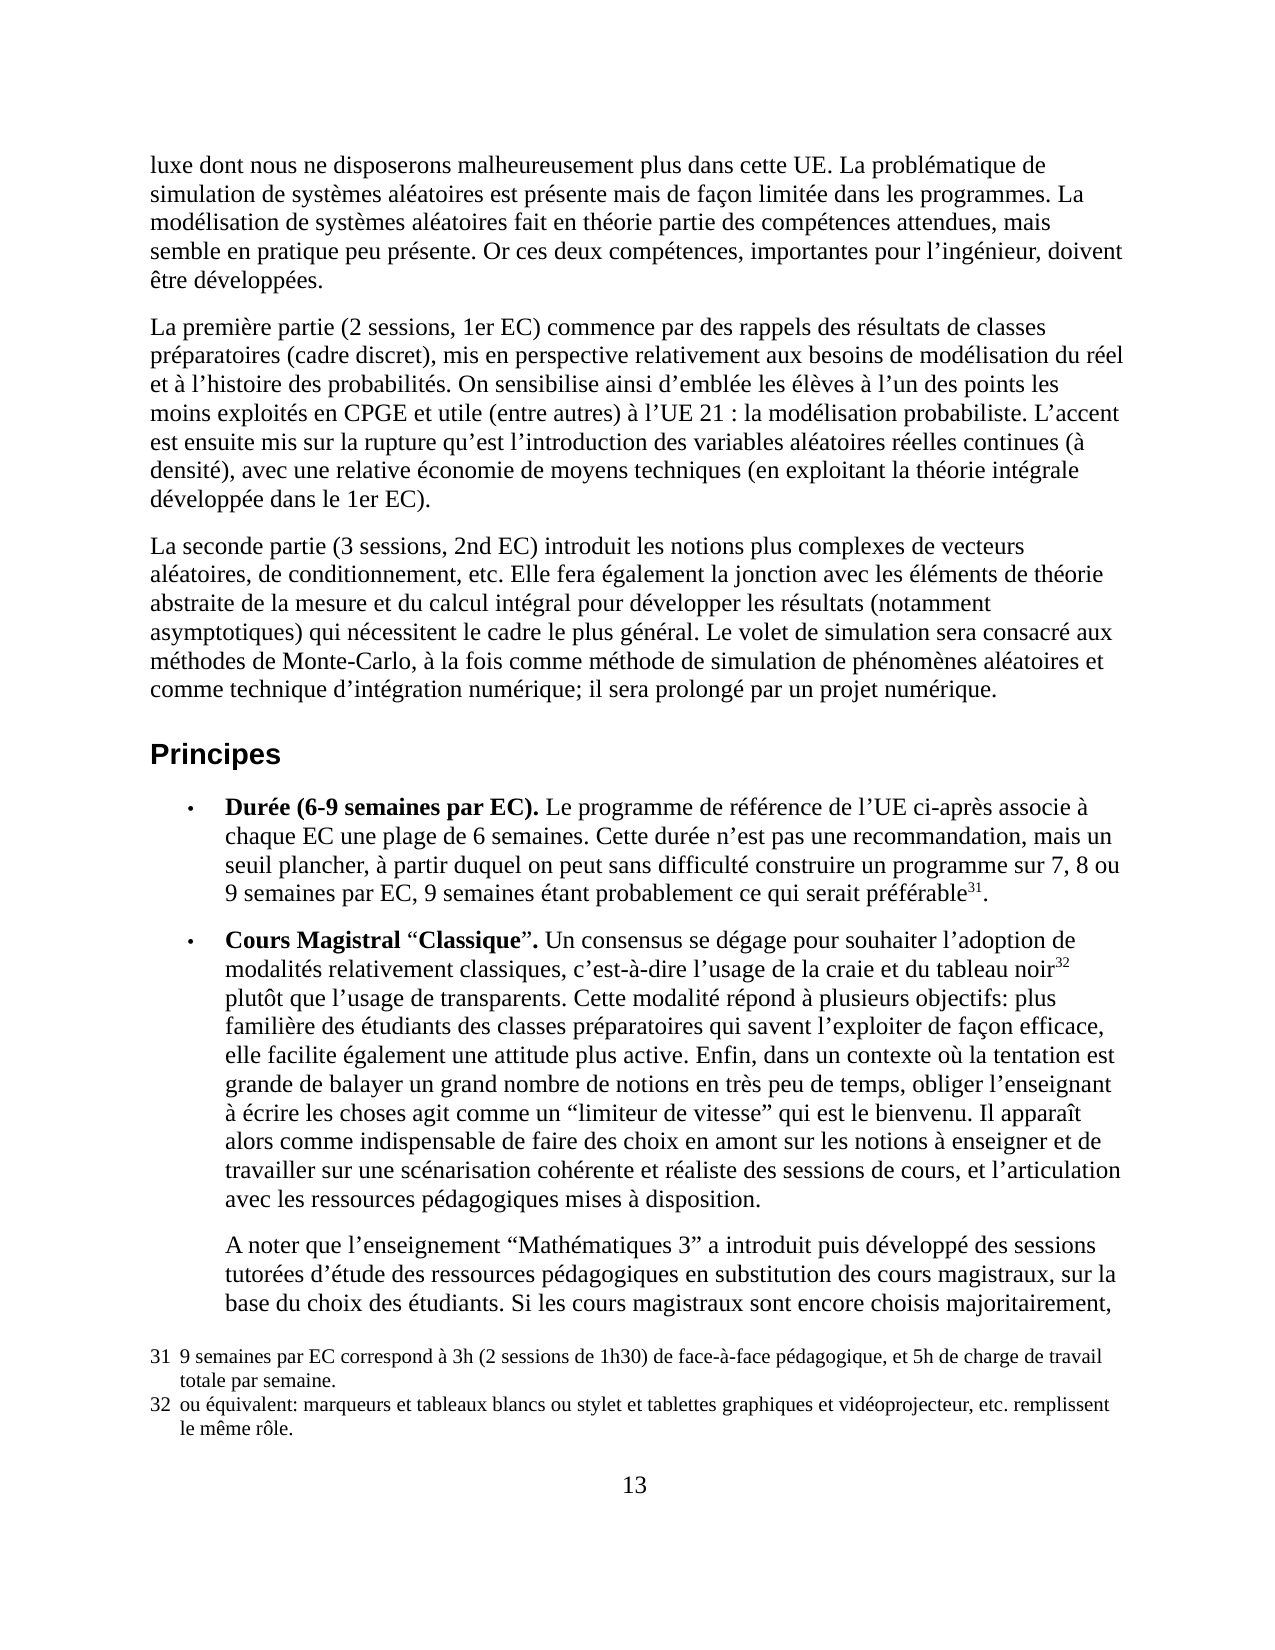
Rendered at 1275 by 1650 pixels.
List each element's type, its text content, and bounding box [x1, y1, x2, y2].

text La seconde partie (3 sessions, 2nd EC) introduit les notions plus complexes de vecteurs aléatoires, de conditionnement, etc. Elle fera également la jonction avec les éléments de théorie abstraite de la mesure et du calcul intégral pour développer les résultats (notamment asymptotiques) qui nécessitent le cadre le plus général. Le volet de simulation sera consacré aux méthodes de Monte-Carlo, à la fois comme méthode de simulation de phénomènes aléatoires et comme technique d’intégration numérique; il sera prolongé par un projet numérique. [150, 531, 1125, 703]
list A noter que l’enseignement “Mathématiques 3” a introduit puis développé des sessions tutorées d’étude des ressources pédagogiques en substitution des cours magistraux, sur la base du choix des étudiants. Si les cours magistraux sont encore choisis majoritairement, [187, 1231, 1125, 1317]
list 9 semaines par EC correspond à 3h (2 sessions de 1h30) de face-à-face pédagogique, et 5h de charge de travail totale par semaine. [150, 1344, 1125, 1392]
text luxe dont nous ne disposerons malheureusement plus dans cette UE. La problématique de simulation de systèmes aléatoires est présente mais de façon limitée dans les programmes. La modélisation de systèmes aléatoires fait en théorie partie des compétences attendues, mais semble en pratique peu présente. Or ces deux compétences, importantes pour l’ingénieur, doivent être développées. [150, 150, 1125, 294]
subtitle Principes [150, 737, 1125, 771]
text La première partie (2 sessions, 1er EC) commence par des rappels des résultats de classes préparatoires (cadre discret), mis en perspective relativement aux besoins de modélisation du réel et à l’histoire des probabilités. On sensibilise ainsi d’emblée les élèves à l’un des points les moins exploités en CPGE et utile (entre autres) à l’UE 21 : la modélisation probabiliste. L’accent est ensuite mis sur la rupture qu’est l’introduction des variables aléatoires réelles continues (à densité), avec une relative économie de moyens techniques (en exploitant la théorie intégrale développée dans le 1er EC). [150, 312, 1125, 513]
list Durée (6-9 semaines par EC). Le programme de référence de l’UE ci-après associe à chaque EC une plage de 6 semaines. Cette durée n’est pas une recommandation, mais un seuil plancher, à partir duquel on peut sans difficulté construire un programme sur 7, 8 ou 9 semaines par EC, 9 semaines étant probablement ce qui serait préférable. [187, 792, 1125, 907]
list ou équivalent: marqueurs et tableaux blancs ou stylet et tablettes graphiques et vidéoprojecteur, etc. remplissent le même rôle. [150, 1392, 1125, 1440]
list Cours Magistral “Classique”. Un consensus se dégage pour souhaiter l’adoption de modalités relativement classiques, c’est-à-dire l’usage de la craie et du tableau noir plutôt que l’usage de transparents. Cette modalité répond à plusieurs objectifs: plus familière des étudiants des classes préparatoires qui savent l’exploiter de façon efficace, elle facilite également une attitude plus active. Enfin, dans un contexte où la tentation est grande de balayer un grand nombre de notions en très peu de temps, obliger l’enseignant à écrire les choses agit comme un “limiteur de vitesse” qui est le bienvenu. Il apparaît alors comme indispensable de faire des choix en amont sur les notions à enseigner et de travailler sur une scénarisation cohérente et réaliste des sessions de cours, et l’articulation avec les ressources pédagogiques mises à disposition. [187, 925, 1125, 1213]
